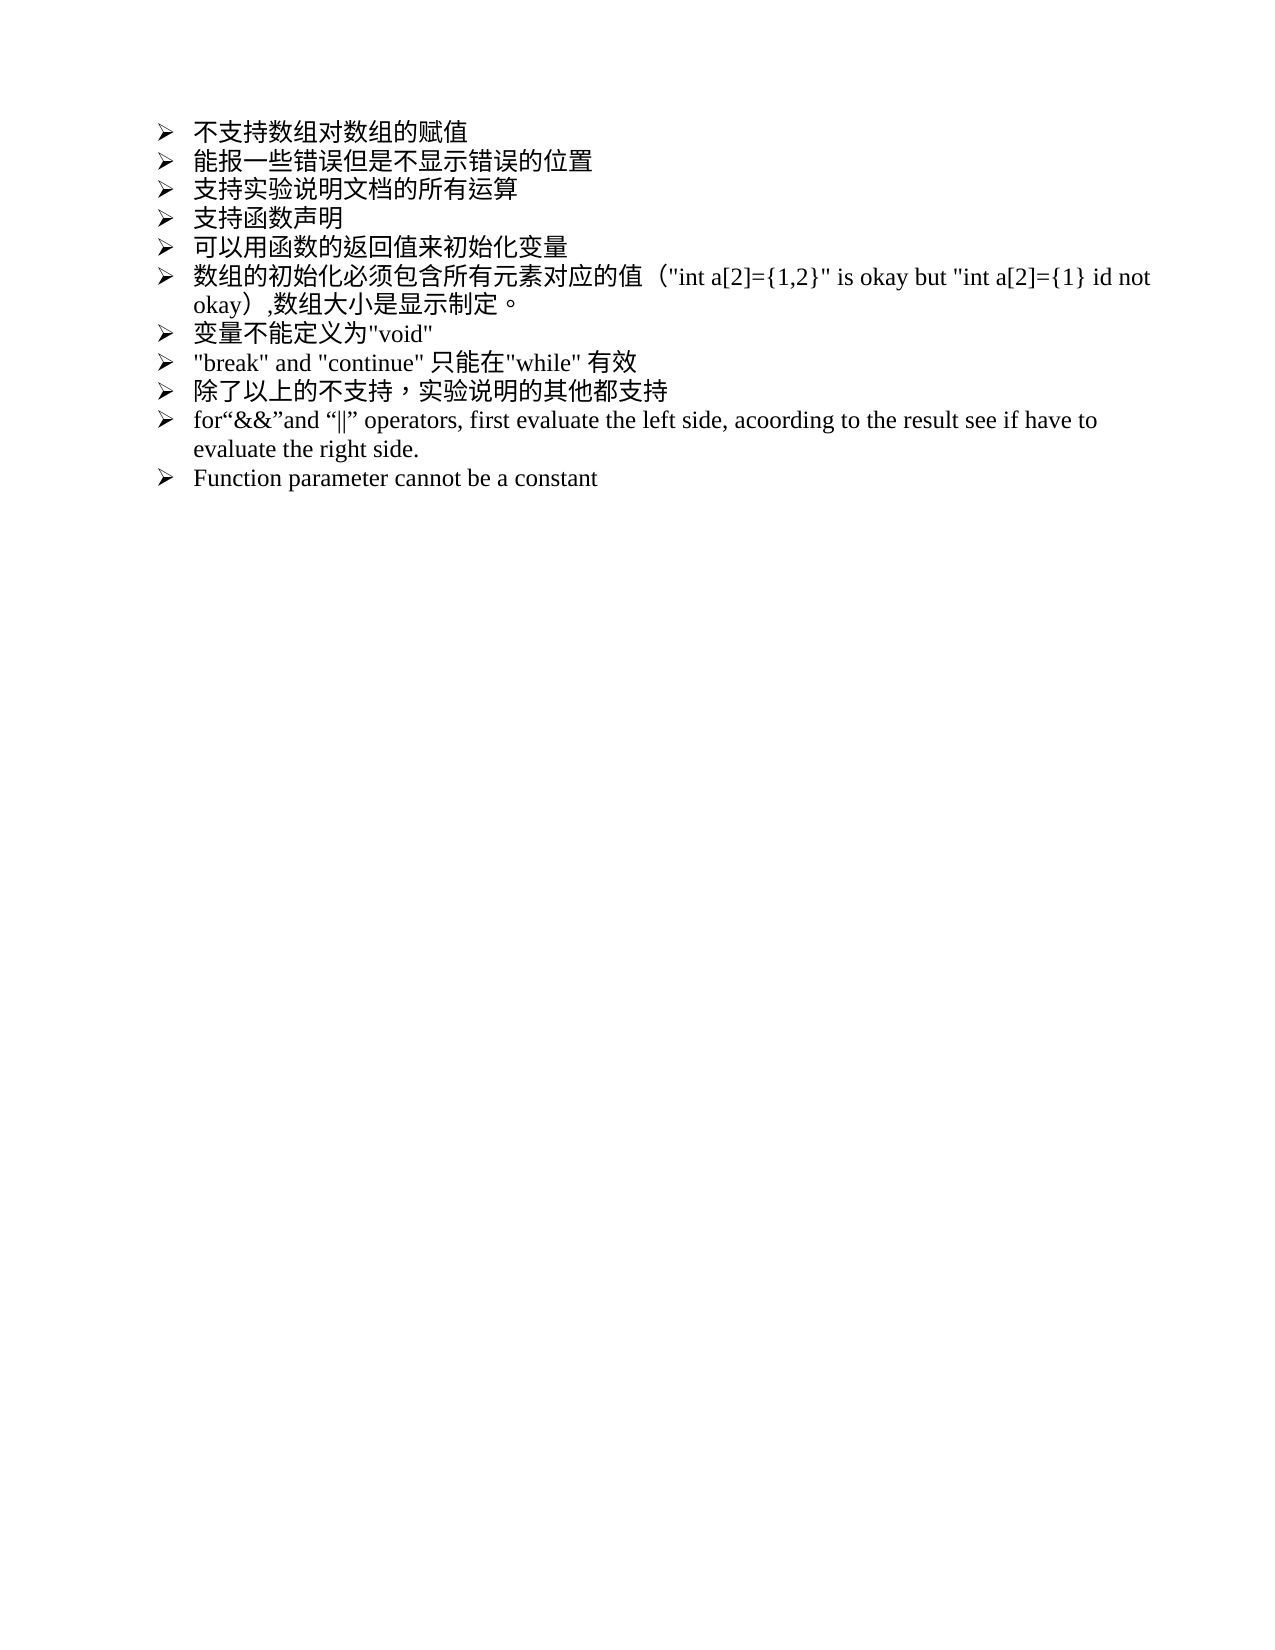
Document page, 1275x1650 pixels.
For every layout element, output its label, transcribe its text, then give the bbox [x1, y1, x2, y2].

list Function parameter cannot be a constant [156, 463, 1157, 492]
list for“&&”and “||” operators, first evaluate the left side, acoording to the result see if have to evaluate the right side. [156, 406, 1157, 463]
list 不支持数组对数组的赋值 [156, 118, 1157, 147]
list 数组的初始化必须包含所有元素对应的值（"int a[2]={1,2}" is okay but "int a[2]={1} id not okay）,数组大小是显示制定。 [156, 262, 1157, 319]
list 支持实验说明文档的所有运算 [156, 176, 1157, 204]
list 变量不能定义为"void" [156, 319, 1157, 348]
list 能报一些错误但是不显示错误的位置 [156, 147, 1157, 176]
list 除了以上的不支持，实验说明的其他都支持 [156, 377, 1157, 406]
list "break" and "continue" 只能在"while" 有效 [156, 348, 1157, 377]
list 可以用函数的返回值来初始化变量 [156, 233, 1157, 262]
list 支持函数声明 [156, 204, 1157, 233]
